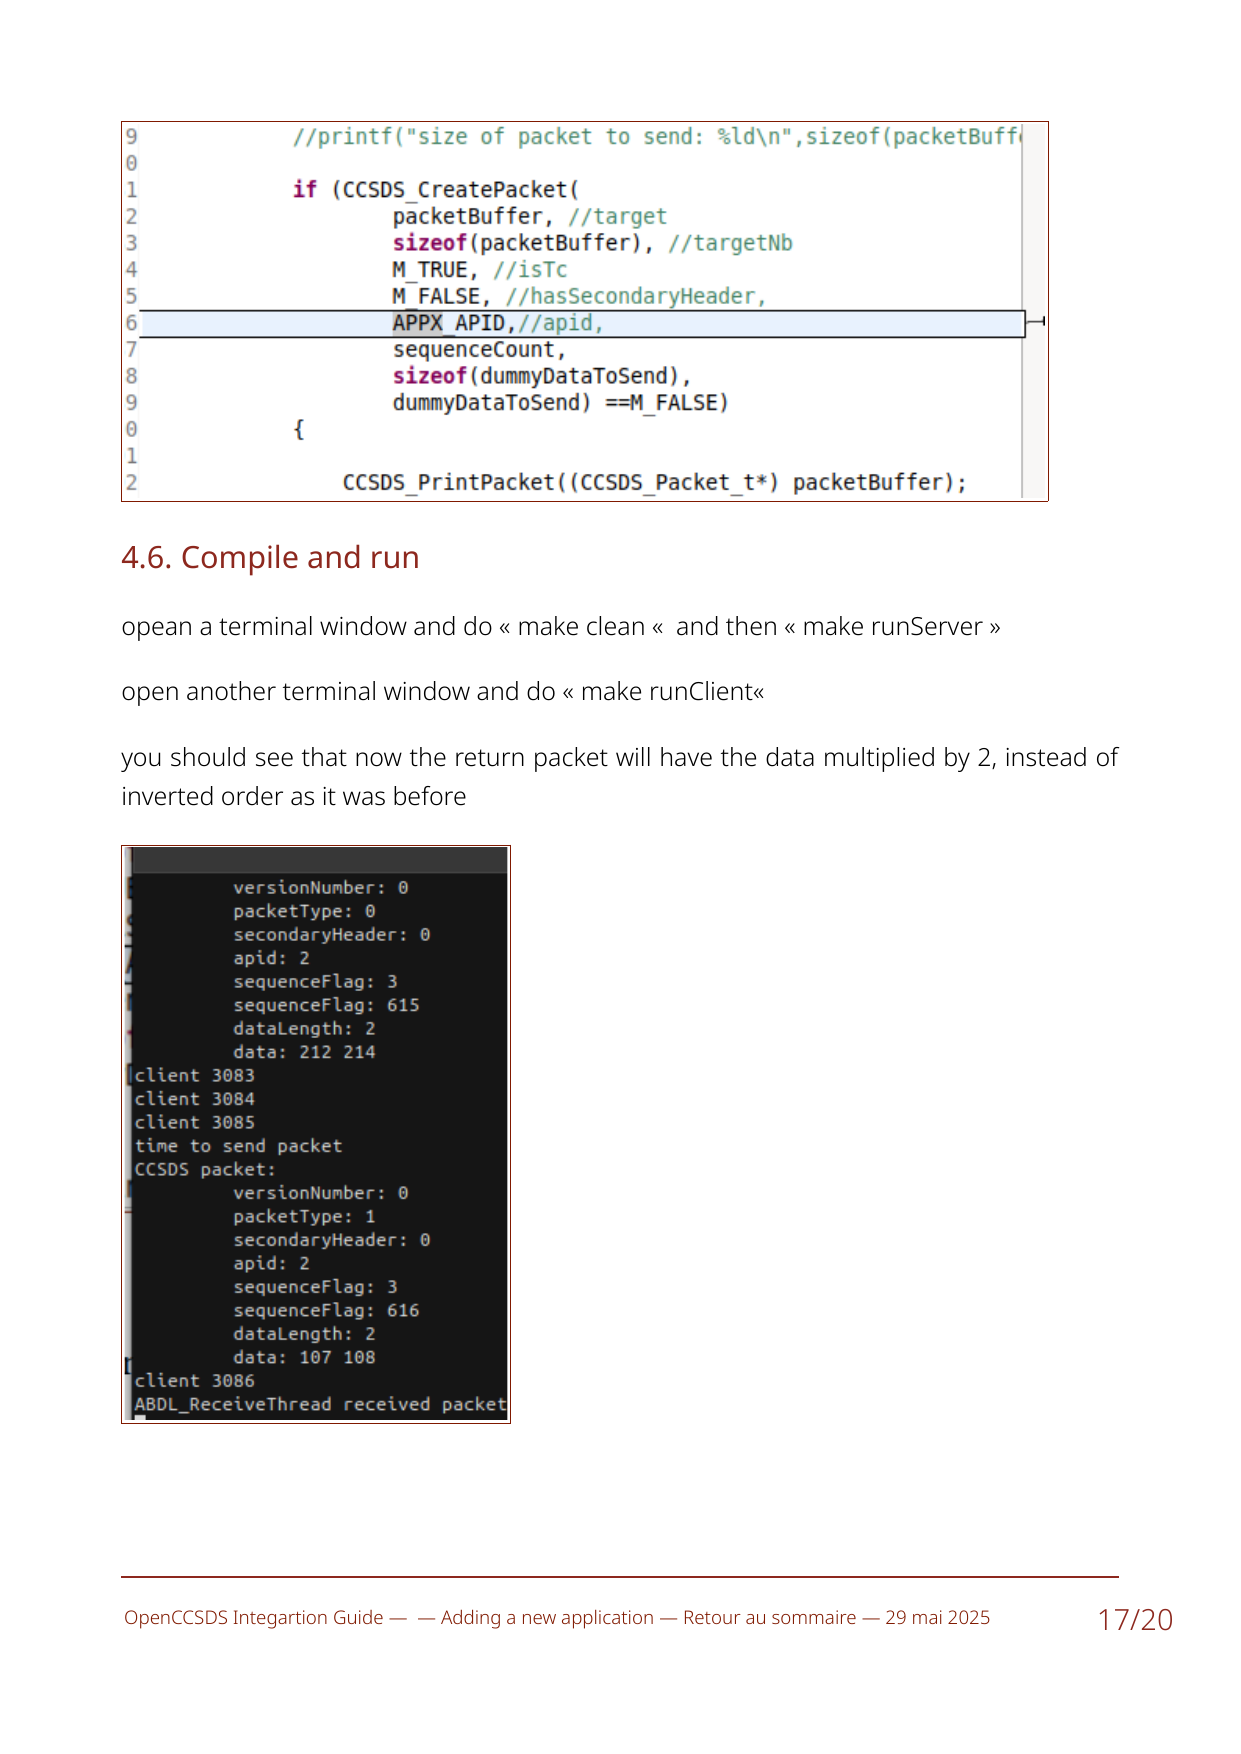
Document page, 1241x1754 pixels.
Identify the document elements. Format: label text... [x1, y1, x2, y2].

text opean a terminal window and do « make clean « and then « make runServer » [121, 608, 1119, 642]
picture [124, 847, 508, 1420]
text you should see that now the return packet will have the data multiplied by 2, instead of inverted order as it was before [121, 739, 1119, 813]
subtitle Compile and run [121, 536, 1119, 578]
text open another terminal window and do « make runClient« [121, 674, 1119, 708]
picture [124, 124, 1045, 498]
